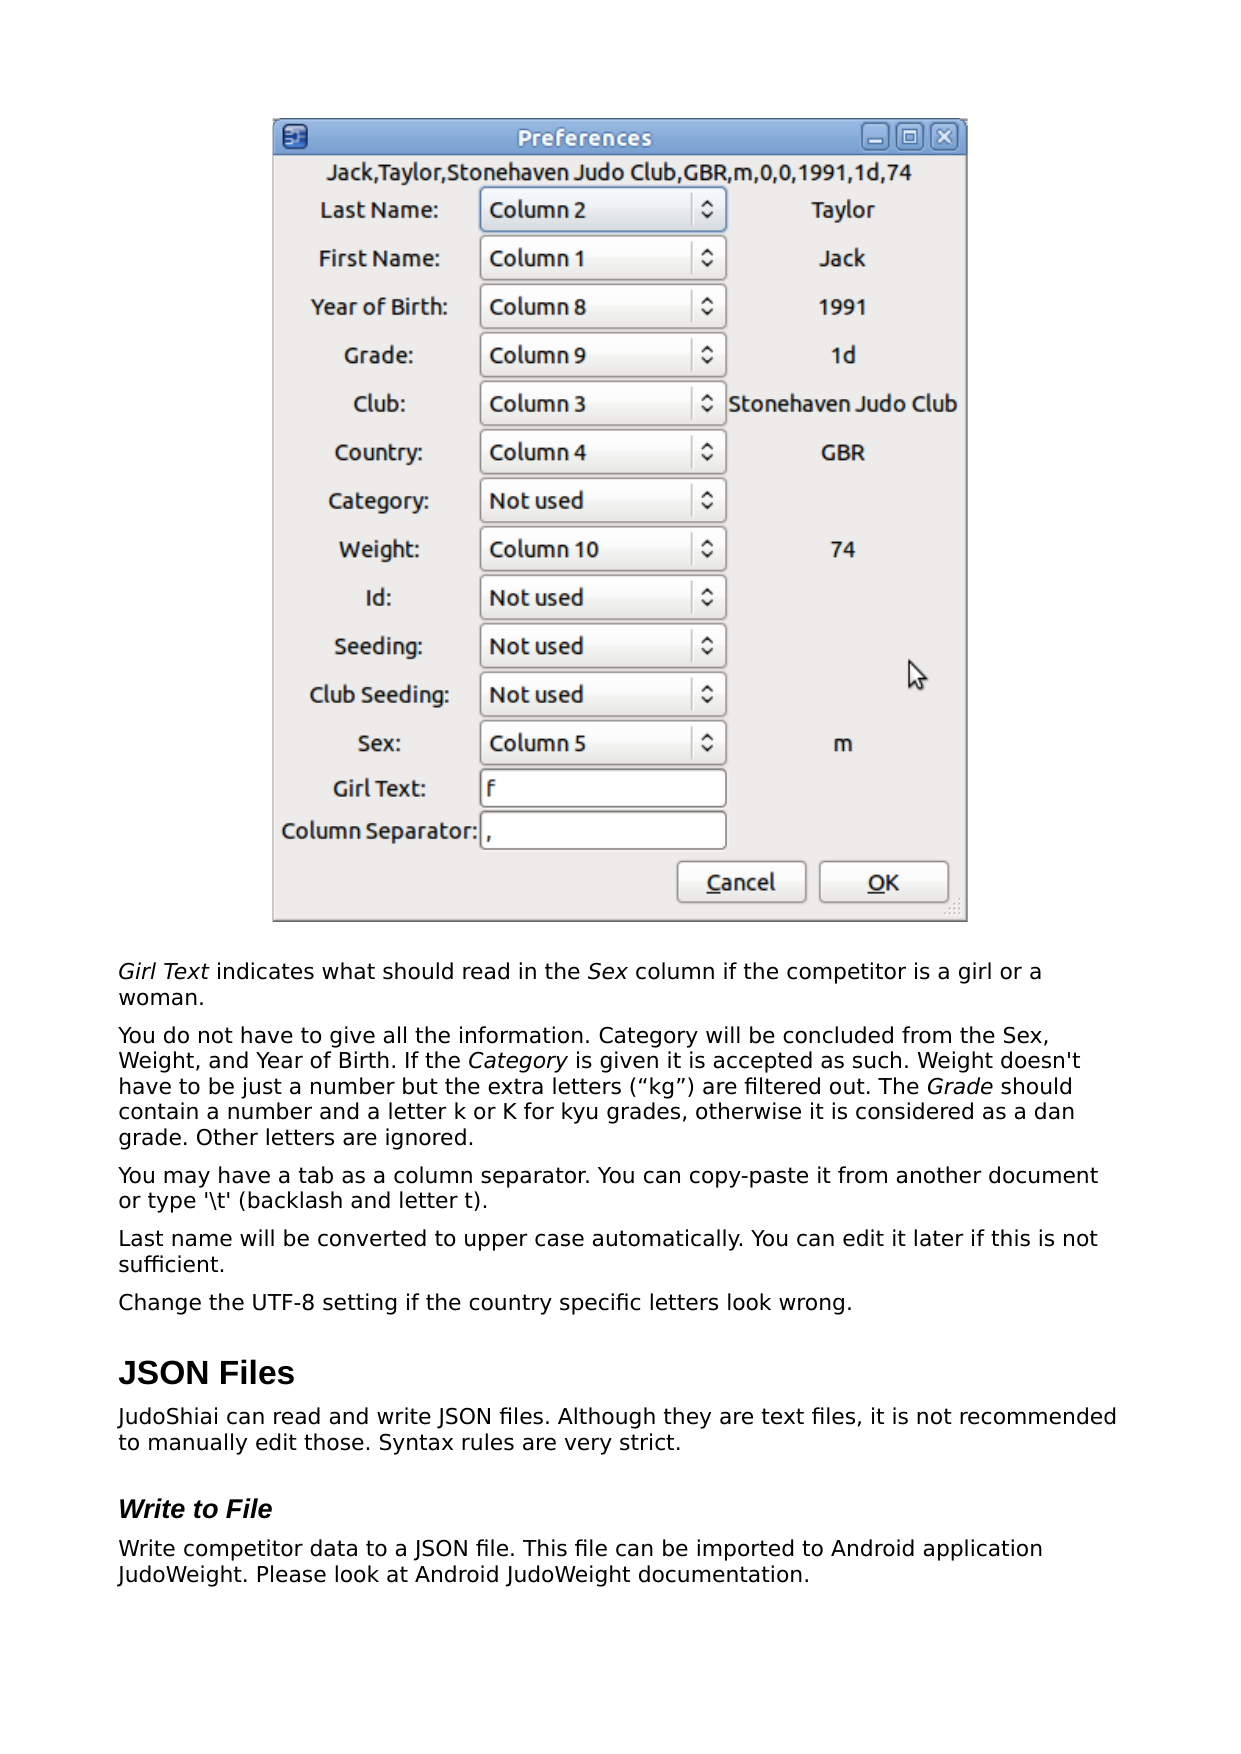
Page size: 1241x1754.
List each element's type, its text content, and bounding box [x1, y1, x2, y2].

text Change the UTF-8 setting if the country specific letters look wrong. [118, 1290, 1122, 1316]
picture [272, 118, 968, 922]
text JudoShiai can read and write JSON files. Although they are text files, it is not recommended to manually edit those. Syntax rules are very strict. [118, 1404, 1122, 1455]
text You do not have to give all the information. Category will be concluded from the Sex, Weight, and Year of Birth. If the Category is given it is accepted as such. Weight doesn't have to be just a number but the extra letters (“kg”) are filtered out. The Grade should contain a number and a letter k or K for kyu grades, otherwise it is considered as a dan grade. Other letters are ignored. [118, 1023, 1122, 1150]
subtitle JSON Files [118, 1353, 1122, 1392]
subtitle Write to File [118, 1493, 1122, 1524]
text Last name will be converted to upper case automatically. You can edit it later if this is not sufficient. [118, 1226, 1122, 1277]
text Girl Text indicates what should read in the Sex column if the competitor is a girl or a woman. [118, 959, 1122, 1010]
text You may have a tab as a column separator. You can copy-paste it from another document or type '\t' (backlash and letter t). [118, 1163, 1122, 1214]
text Write competitor data to a JSON file. This file can be imported to Android application JudoWeight. Please look at Android JudoWeight documentation. [118, 1536, 1122, 1587]
